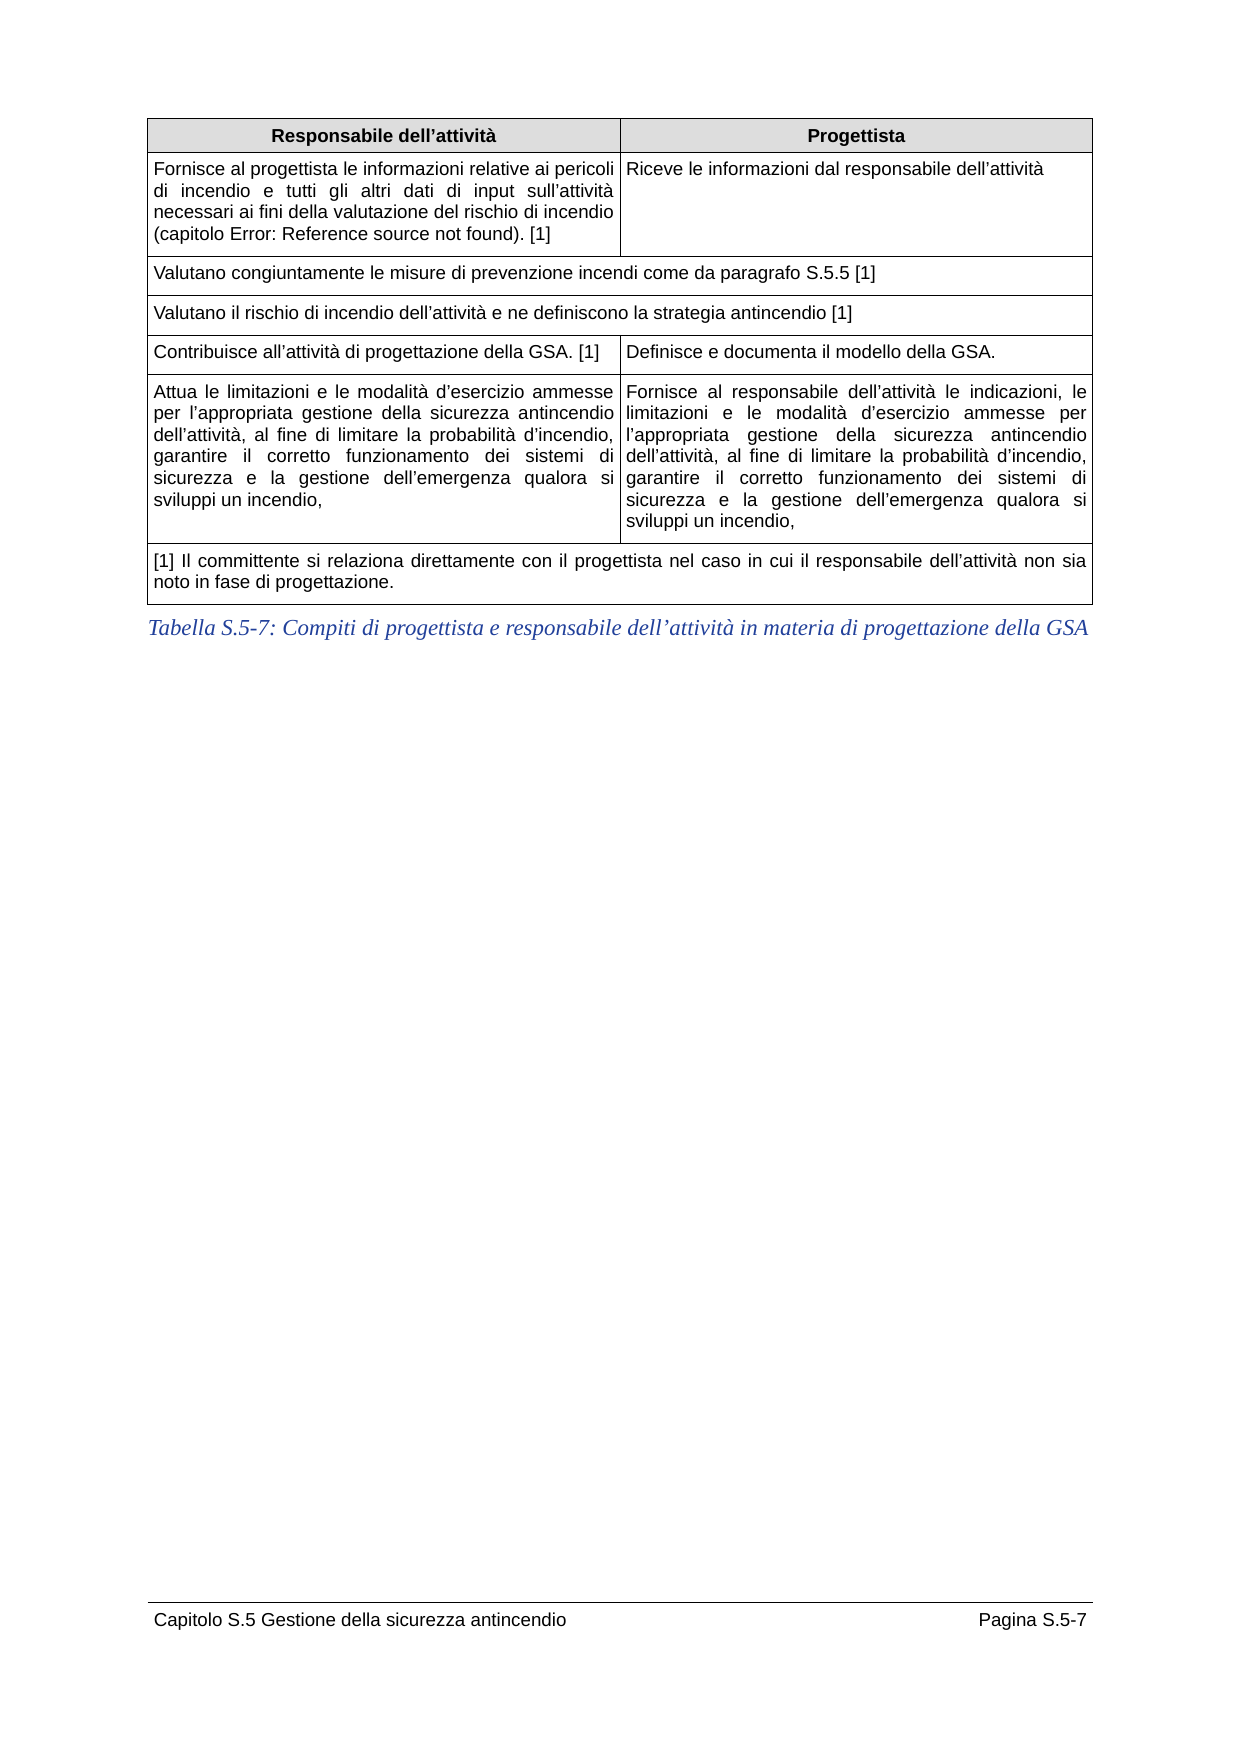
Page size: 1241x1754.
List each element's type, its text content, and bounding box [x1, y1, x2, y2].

table_header Responsabile dell’attività [148, 119, 620, 152]
table_cell [1] Il committente si relaziona direttamente con il progettista nel caso in cui il responsabile dell’attività non sia noto in fase di progettazione. [148, 544, 1092, 604]
text Tabella S.5-7: Compiti di progettista e responsabile dell’attività in materia di progettazione della GSA [148, 613, 1093, 640]
table_cell Contribuisce all’attività di progettazione della GSA. [1] [148, 336, 620, 374]
table_cell Valutano il rischio di incendio dell’attività e ne definiscono la strategia antincendio [1] [148, 296, 1092, 335]
table_cell Riceve le informazioni dal responsabile dell’attività [621, 153, 1092, 256]
table_cell Valutano congiuntamente le misure di prevenzione incendi come da paragrafo S.5.5 [1] [148, 257, 1092, 295]
table_cell Fornisce al responsabile dell’attività le indicazioni, le limitazioni e le modalità d’esercizio ammesse per l’appropriata gestione della sicurezza antincendio dell’attività, al fine di limitare la probabilità d’incendio, garantire il corretto funzionamento dei sistemi di sicurezza e la gestione dell’emergenza qualora si sviluppi un incendio, [621, 375, 1092, 543]
table_cell Fornisce al progettista le informazioni relative ai pericoli di incendio e tutti gli altri dati di input sull’attività necessari ai fini della valutazione del rischio di incendio (capitolo Errore: sorgente del riferimento non trovata). [1] [148, 153, 620, 256]
table_cell Attua le limitazioni e le modalità d’esercizio ammesse per l’appropriata gestione della sicurezza antincendio dell’attività, al fine di limitare la probabilità d’incendio, garantire il corretto funzionamento dei sistemi di sicurezza e la gestione dell’emergenza qualora si sviluppi un incendio, [148, 375, 620, 543]
table_header Progettista [621, 119, 1092, 152]
table_cell Definisce e documenta il modello della GSA. [621, 336, 1092, 374]
